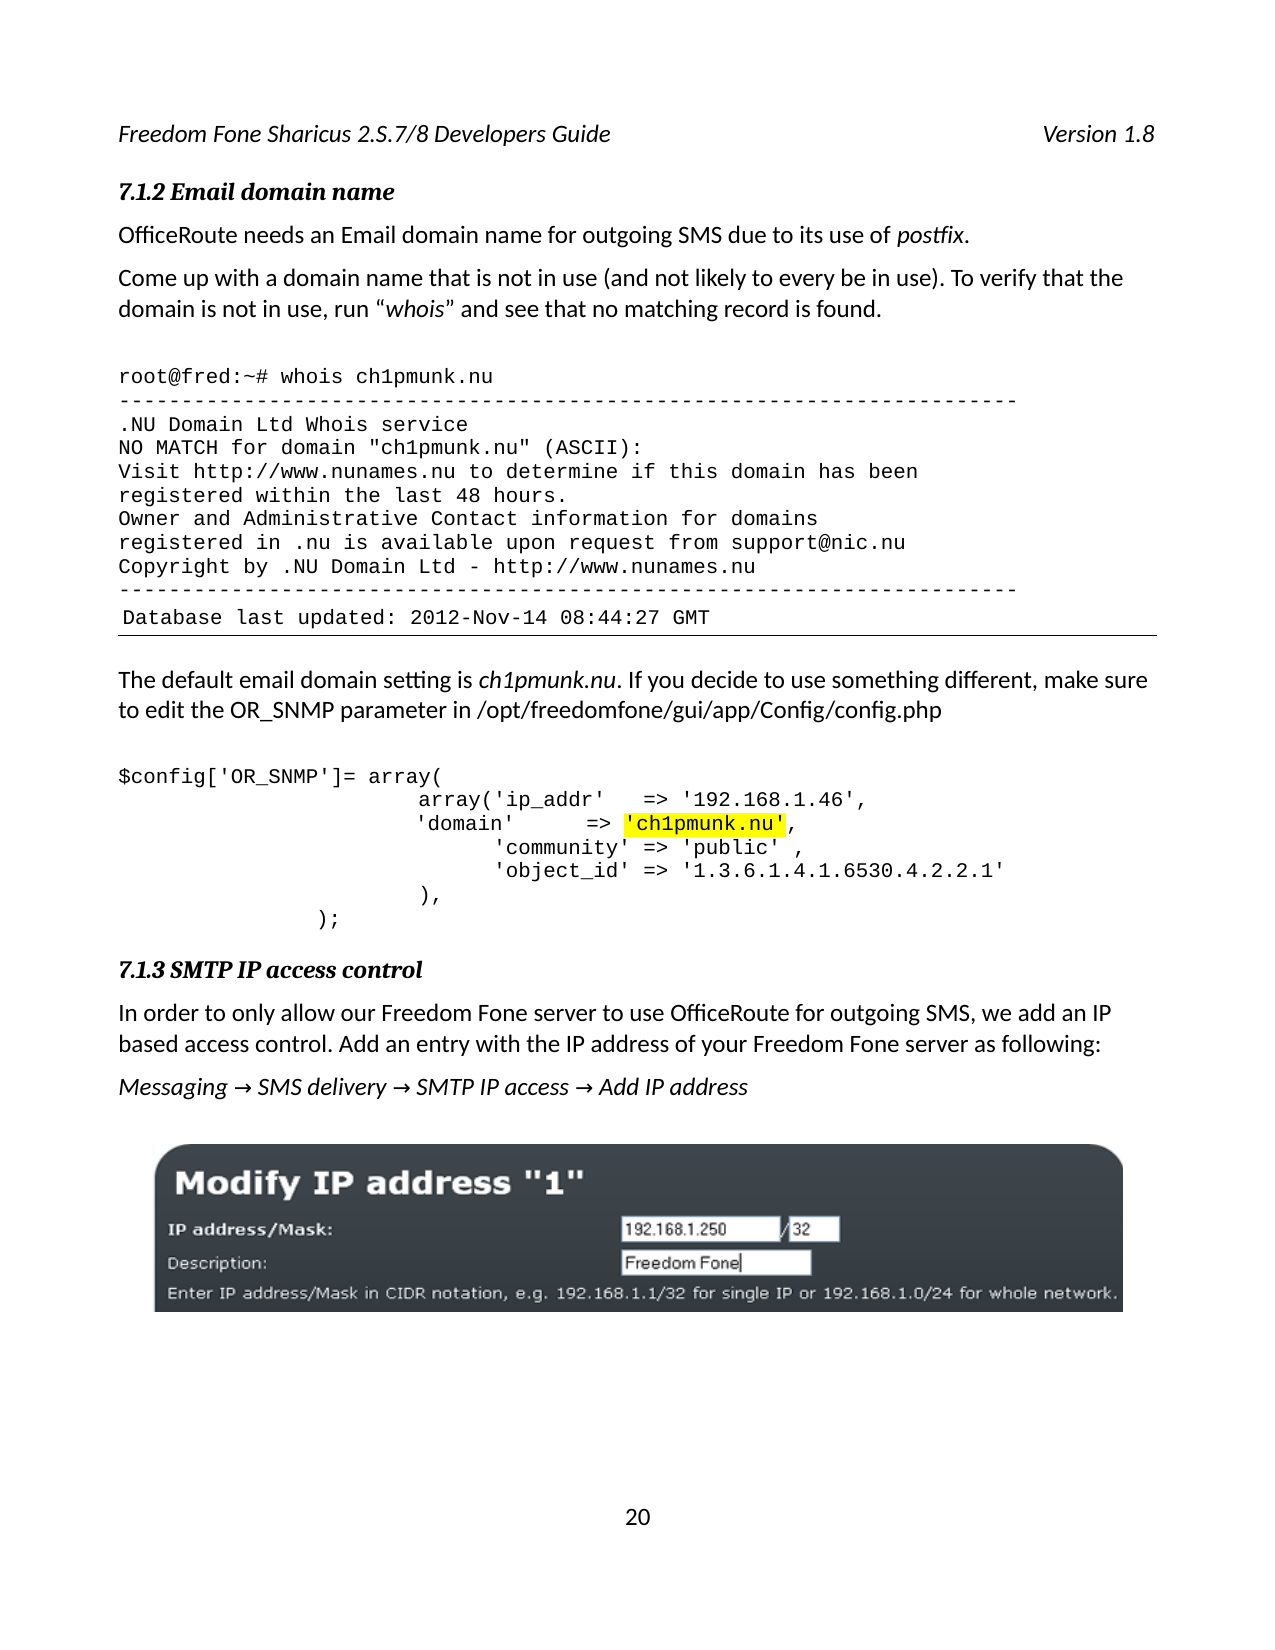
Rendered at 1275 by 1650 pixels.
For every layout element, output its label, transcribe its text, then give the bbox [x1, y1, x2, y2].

text .NU Domain Ltd Whois service [118, 414, 1157, 437]
text ------------------------------------------------------------------------ [118, 579, 1157, 603]
text Copyright by .NU Domain Ltd - http://www.nunames.nu [118, 556, 1157, 579]
text In order to only allow our Freedom Fone server to use OfficeRoute for outgoing SMS, we add an IP based access control. Add an entry with the IP address of your Freedom Fone server as following: [118, 998, 1157, 1059]
text ); [118, 908, 1157, 931]
text Visit http://www.nunames.nu to determine if this domain has been [118, 461, 1157, 485]
text 'domain' => 'ch1pmunk.nu', [118, 813, 1157, 837]
text ), [118, 884, 1157, 908]
subtitle Email domain name [118, 178, 1157, 207]
subtitle SMTP IP access control [118, 956, 1157, 985]
picture [152, 1144, 1123, 1312]
text 'community' => 'public' , [118, 837, 1157, 860]
text OfficeRoute needs an Email domain name for outgoing SMS due to its use of postfix. [118, 219, 1157, 250]
text The default email domain setting is ch1pmunk.nu. If you decide to use something different, make sure to edit the OR_SNMP parameter in /opt/freedomfone/gui/app/Config/config.php [118, 664, 1157, 725]
text registered within the last 48 hours. [118, 485, 1157, 508]
text array('ip_addr' => '192.168.1.46', [118, 789, 1157, 813]
text $config['OR_SNMP']= array( [118, 766, 1157, 789]
text registered in .nu is available upon request from support@nic.nu [118, 532, 1157, 556]
text Messaging → SMS delivery → SMTP IP access → Add IP address [118, 1071, 1157, 1132]
text ------------------------------------------------------------------------ [118, 390, 1157, 414]
text Come up with a domain name that is not in use (and not likely to every be in use). To verify that the domain is not in use, run “whois” and see that no matching record is found. [118, 262, 1157, 354]
text 'object_id' => '1.3.6.1.4.1.6530.4.2.2.1' [118, 860, 1157, 884]
text Owner and Administrative Contact information for domains [118, 508, 1157, 532]
text root@fred:~# whois ch1pmunk.nu [118, 366, 1157, 390]
text NO MATCH for domain "ch1pmunk.nu" (ASCII): [118, 437, 1157, 461]
text Database last updated: 2012-Nov-14 08:44:27 GMT [118, 603, 1157, 635]
